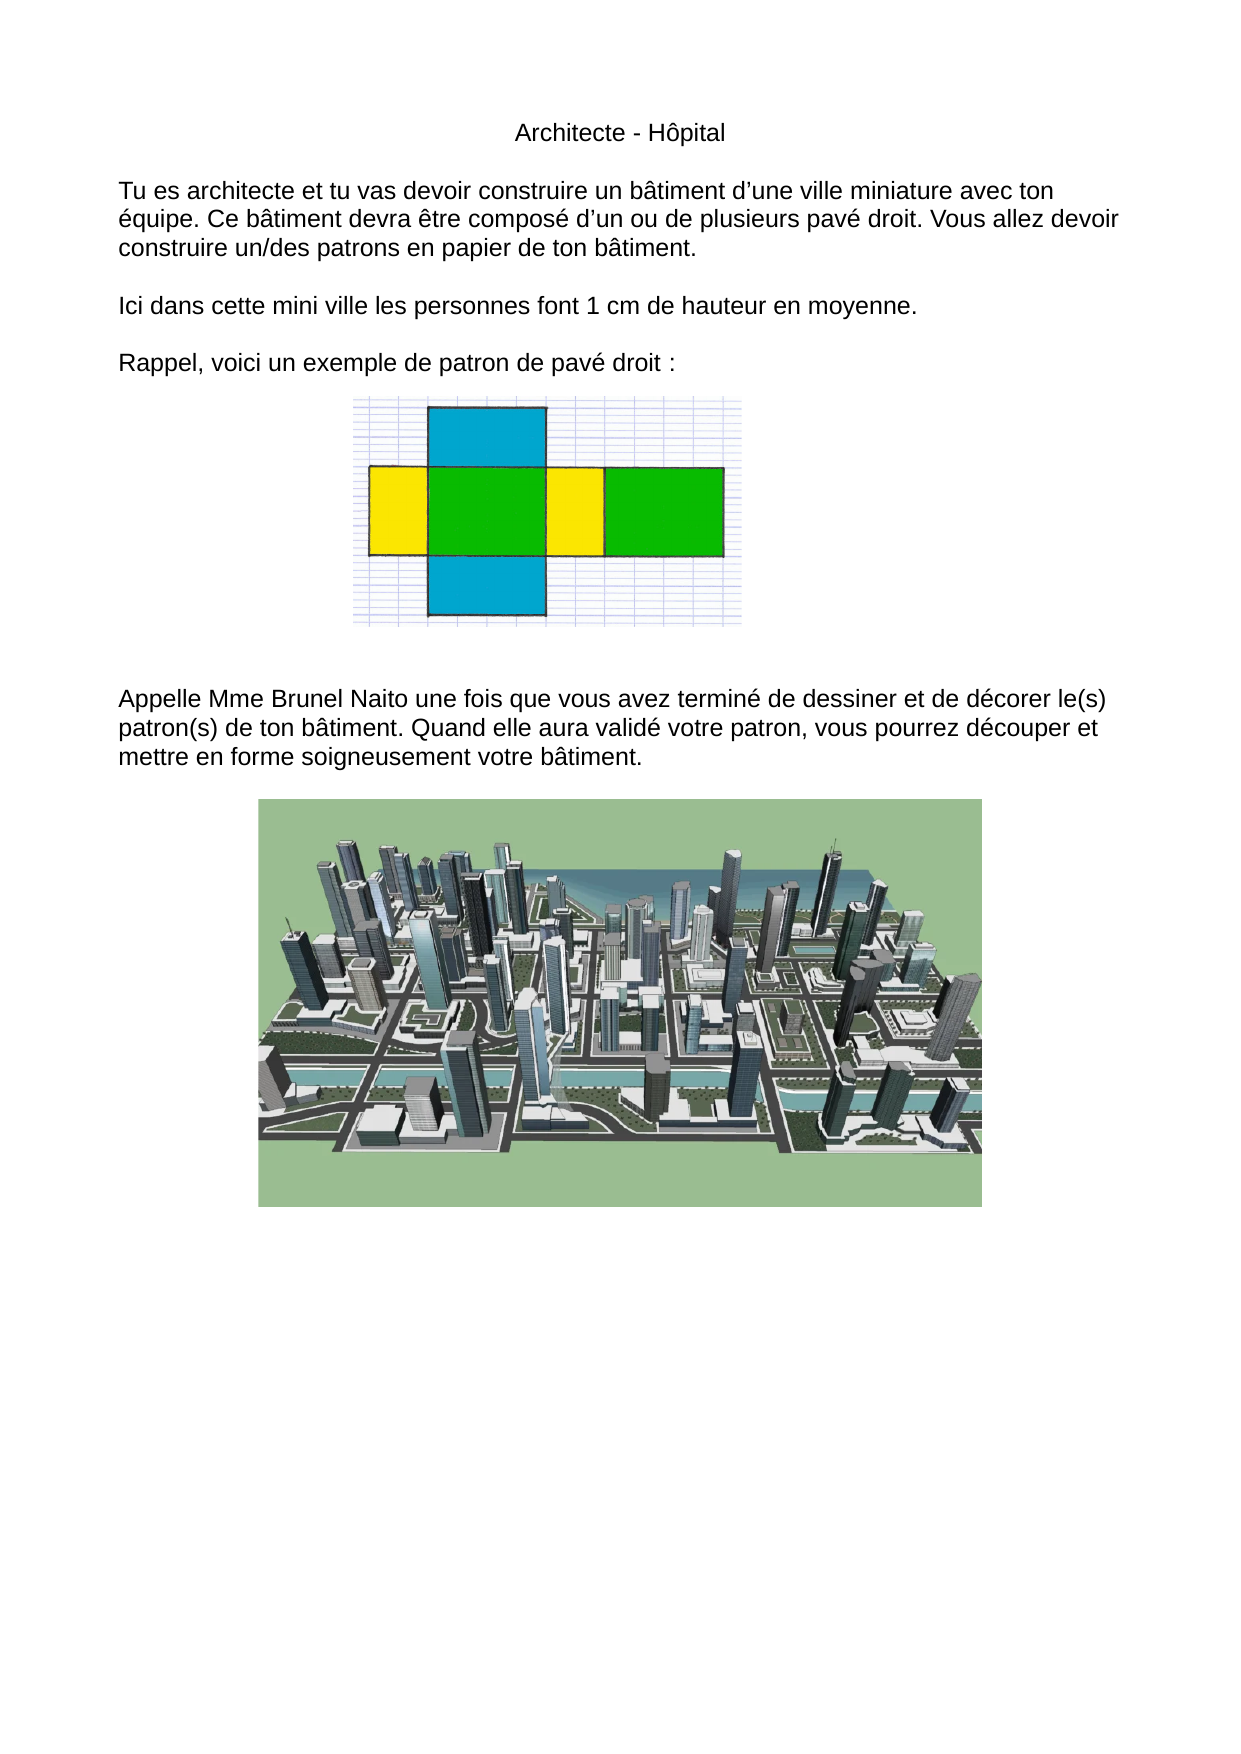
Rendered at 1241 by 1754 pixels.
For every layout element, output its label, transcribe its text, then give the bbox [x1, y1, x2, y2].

text Rappel, voici un exemple de patron de pavé droit : [118, 348, 1122, 377]
text Appelle Mme Brunel Naito une fois que vous avez terminé de dessiner et de décorer le(s) patron(s) de ton bâtiment. Quand elle aura validé votre patron, vous pourrez découper et mettre en forme soigneusement votre bâtiment. [118, 684, 1122, 771]
picture [353, 396, 742, 627]
picture [258, 799, 982, 1207]
text Ici dans cette mini ville les personnes font 1 cm de hauteur en moyenne. [118, 291, 1122, 319]
text Tu es architecte et tu vas devoir construire un bâtiment d’une ville miniature avec ton équipe. Ce bâtiment devra être composé d’un ou de plusieurs pavé droit. Vous allez devoir construire un/des patrons en papier de ton bâtiment. [118, 176, 1122, 262]
text Architecte - Hôpital [118, 118, 1122, 147]
